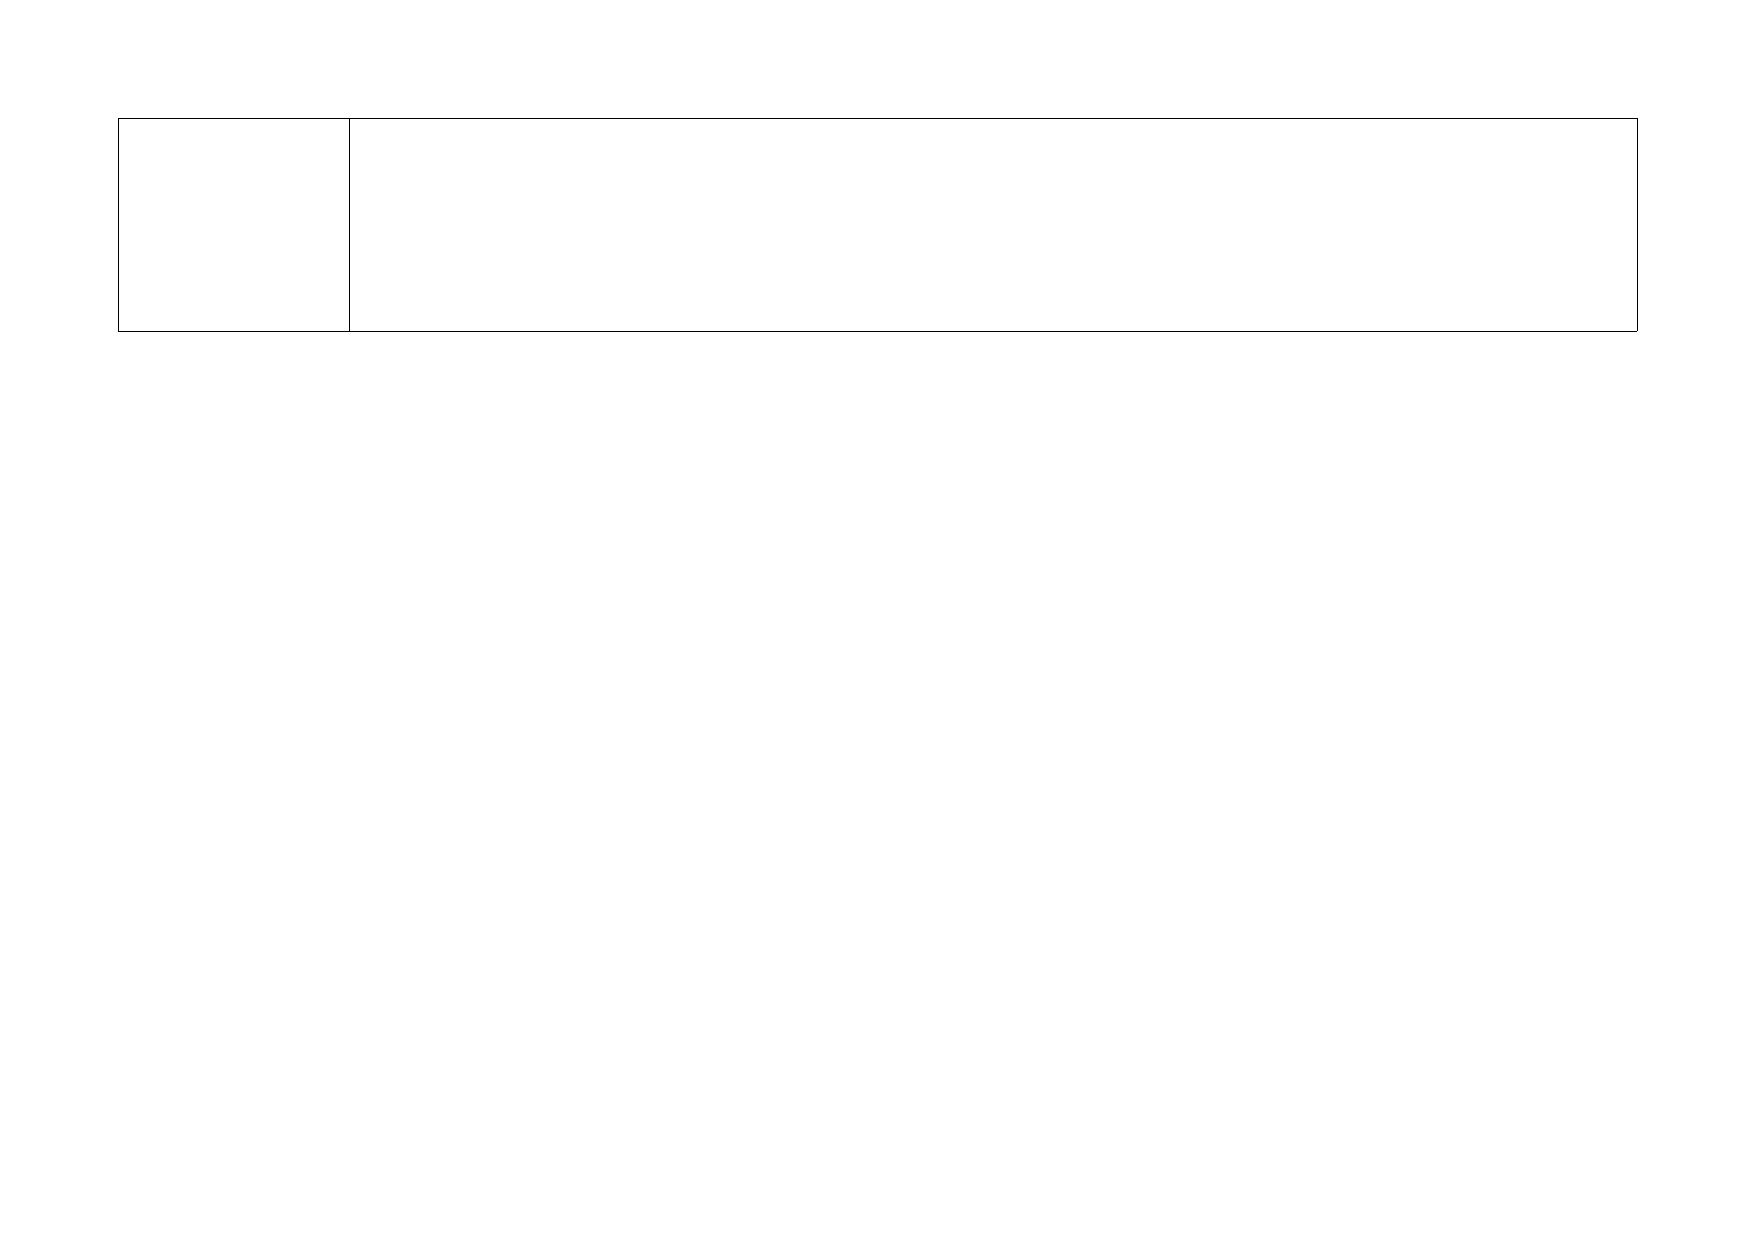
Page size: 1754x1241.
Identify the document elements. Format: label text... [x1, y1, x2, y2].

table_cell 24:25 [119, 119, 349, 331]
table_cell Logique utilisée [350, 119, 1637, 331]
